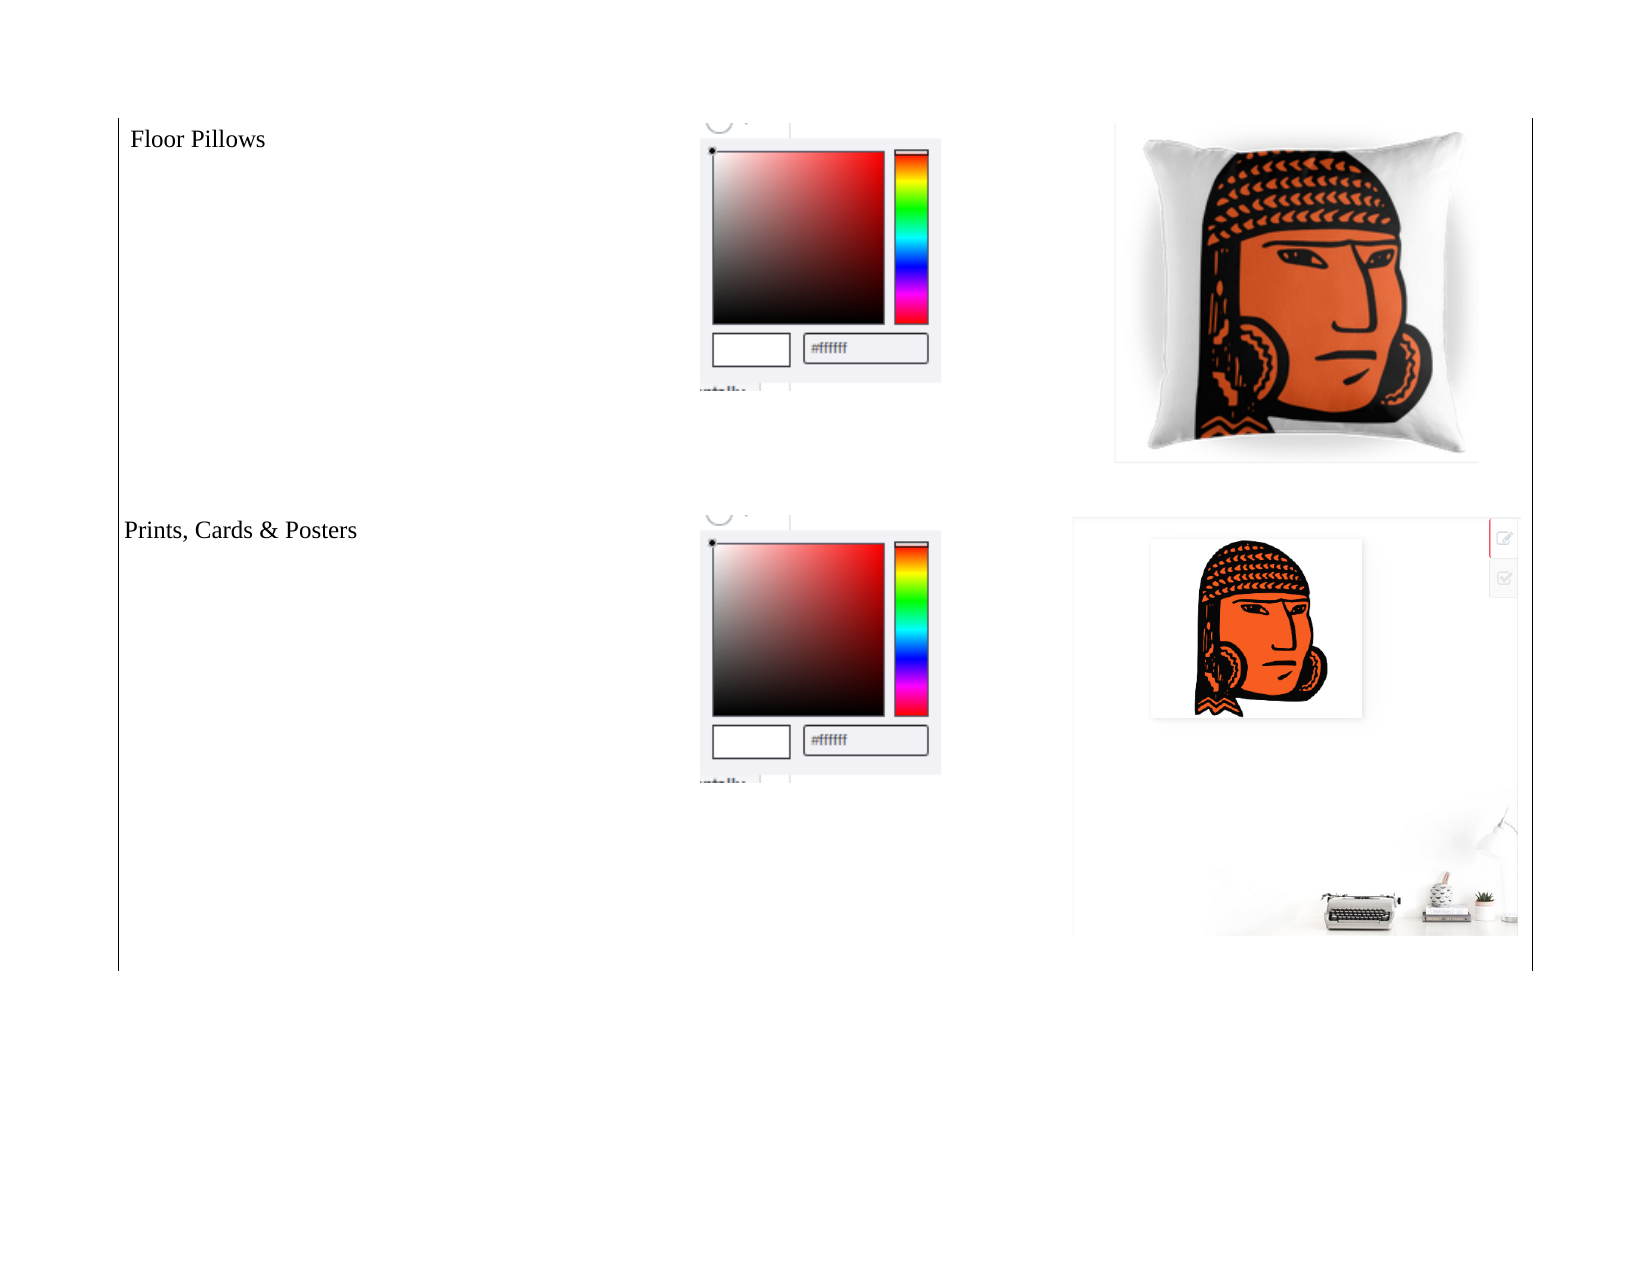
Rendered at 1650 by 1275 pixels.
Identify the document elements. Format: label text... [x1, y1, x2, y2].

table_cell [1061, 510, 1532, 971]
table_cell [1061, 118, 1532, 510]
table_cell [589, 510, 1061, 971]
table_cell Floor Pillows [119, 118, 589, 510]
picture [700, 515, 951, 783]
picture [1071, 515, 1521, 936]
picture [1113, 123, 1479, 476]
table_cell Prints, Cards & Posters [119, 510, 589, 971]
picture [700, 123, 951, 391]
table_cell [589, 118, 1061, 510]
